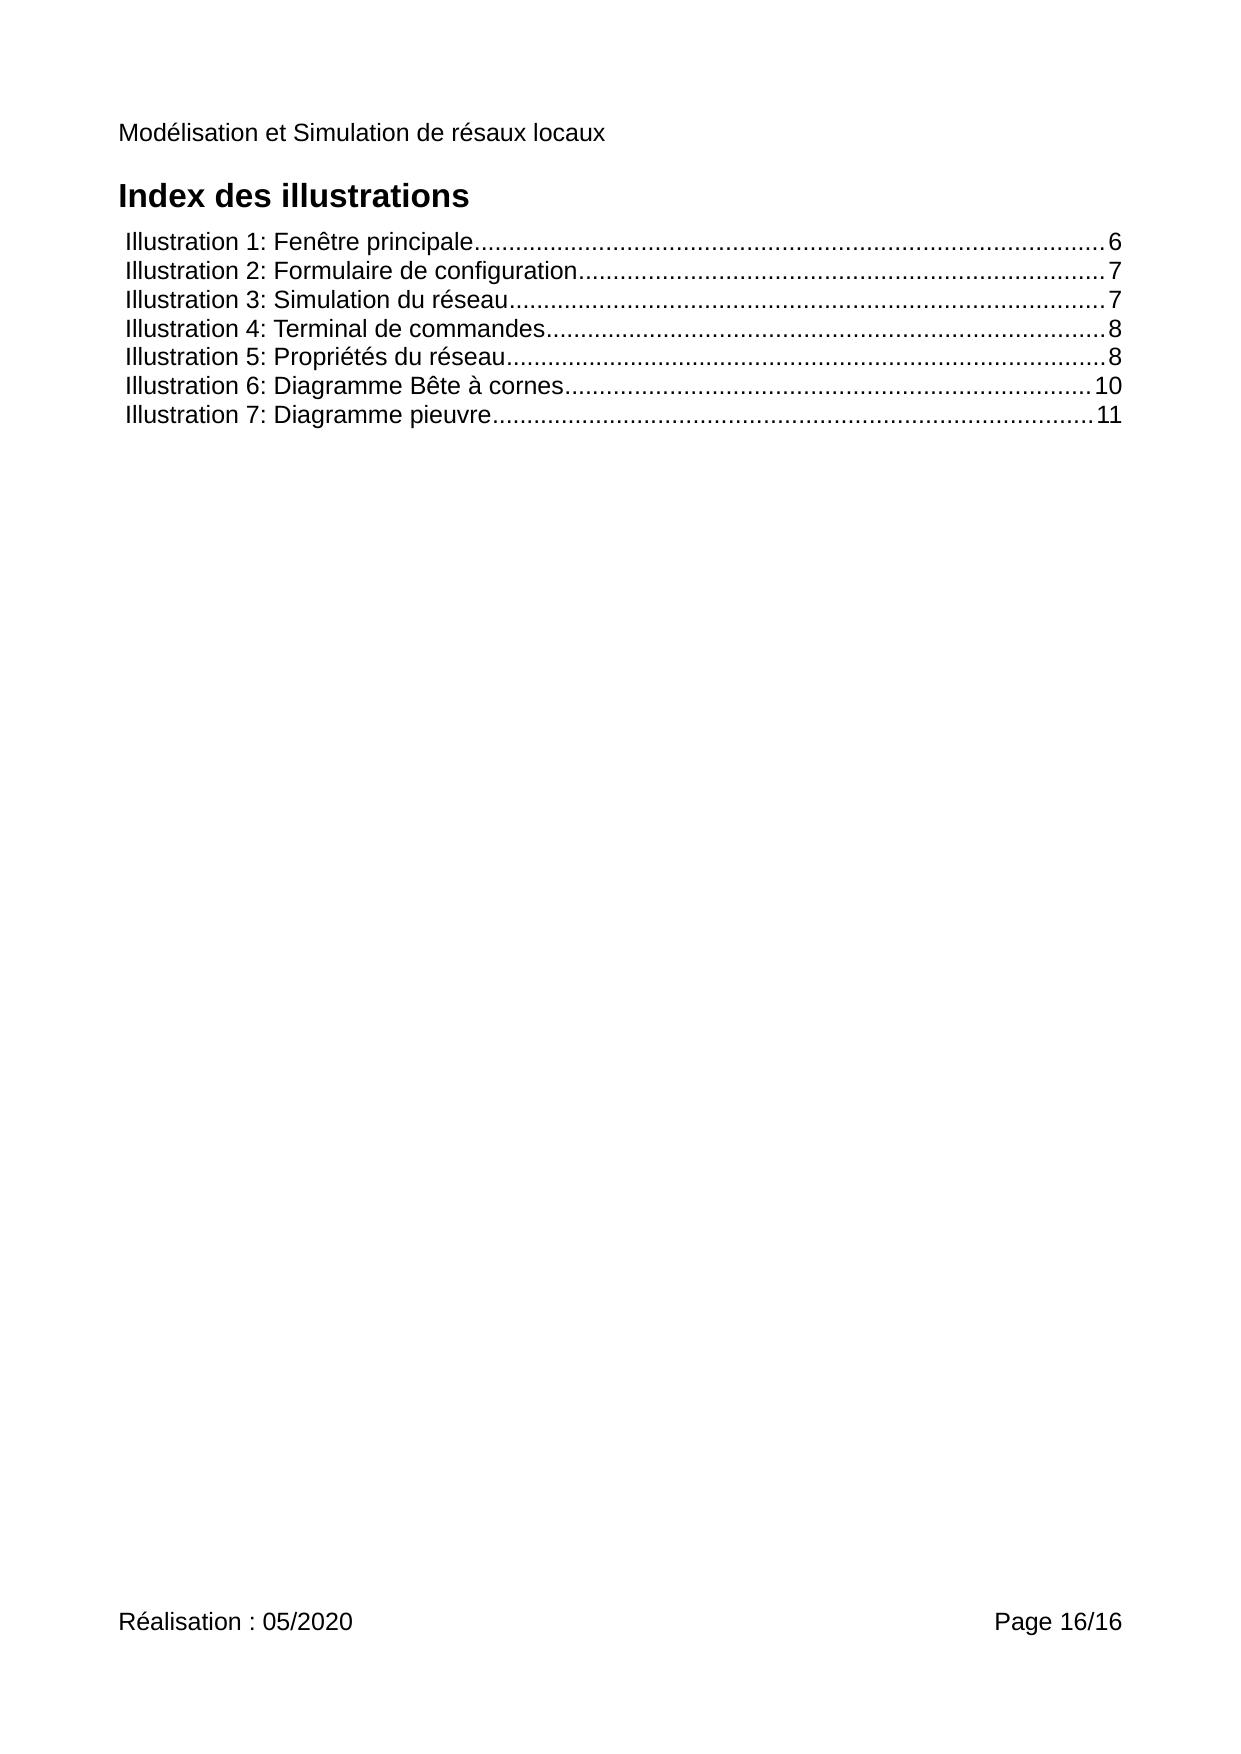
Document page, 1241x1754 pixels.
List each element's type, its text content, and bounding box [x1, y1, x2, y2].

text Illustration 6: Diagramme Bête à cornes 10 [118, 371, 1122, 400]
text Illustration 4: Terminal de commandes 8 [118, 313, 1122, 342]
text Illustration 5: Propriétés du réseau 8 [118, 342, 1122, 371]
text Illustration 1: Fenêtre principale 6 [118, 227, 1122, 256]
subtitle Index des illustrations [118, 176, 1122, 215]
text Illustration 3: Simulation du réseau 7 [118, 285, 1122, 313]
text Illustration 7: Diagramme pieuvre 11 [118, 400, 1122, 428]
text Illustration 2: Formulaire de configuration 7 [118, 256, 1122, 285]
